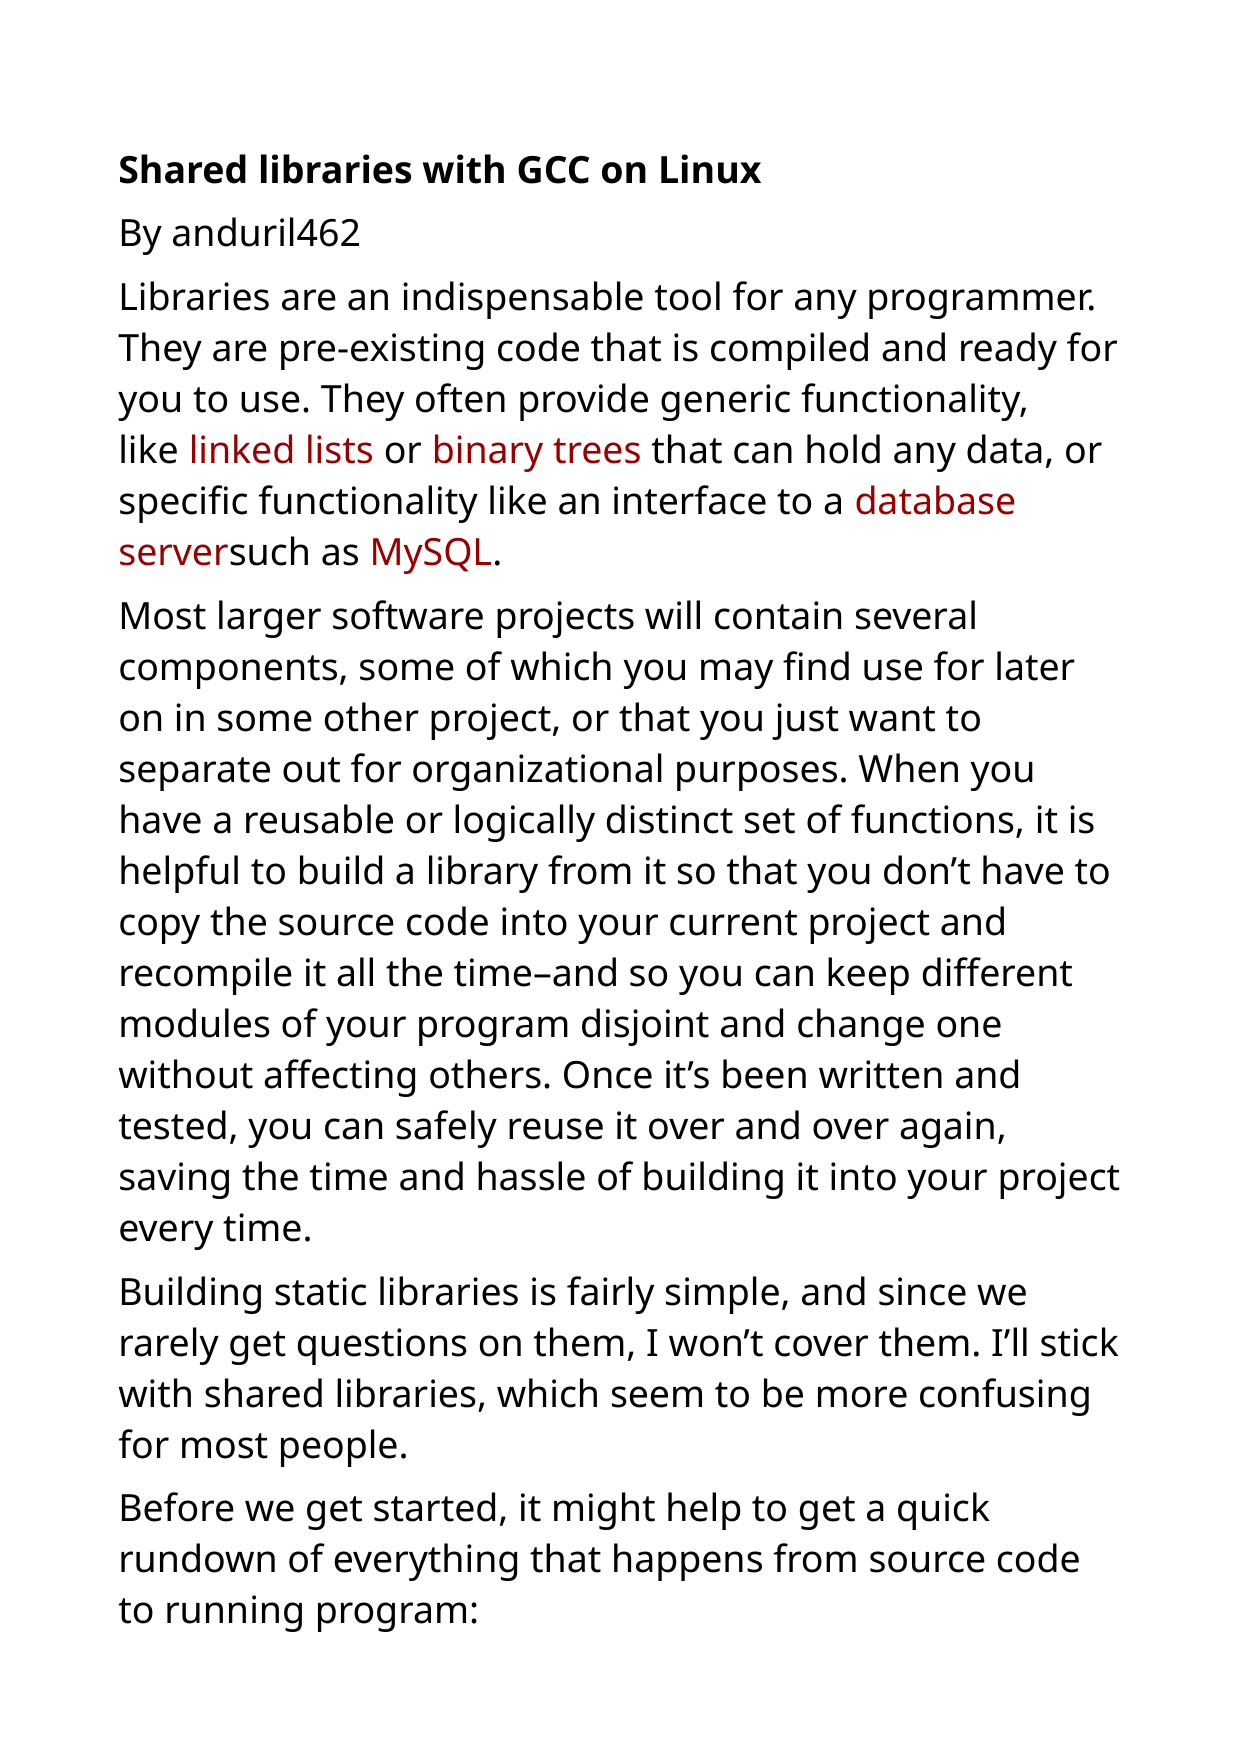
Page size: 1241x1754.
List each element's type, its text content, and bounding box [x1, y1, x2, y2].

text Before we get started, it might help to get a quick rundown of everything that happens from source code to running program: [118, 1482, 1122, 1635]
subtitle Shared libraries with GCC on Linux [118, 143, 1122, 194]
text Most larger software projects will contain several components, some of which you may find use for later on in some other project, or that you just want to separate out for organizational purposes. When you have a reusable or logically distinct set of functions, it is helpful to build a library from it so that you don’t have to copy the source code into your current project and recompile it all the time–and so you can keep different modules of your program disjoint and change one without affecting others. Once it’s been written and tested, you can safely reuse it over and over again, saving the time and hassle of building it into your project every time. [118, 589, 1122, 1252]
text By anduril462 [118, 207, 1122, 258]
text Libraries are an indispensable tool for any programmer. They are pre-existing code that is compiled and ready for you to use. They often provide generic functionality, like linked lists or binary trees that can hold any data, or specific functionality like an interface to a database serversuch as MySQL. [118, 270, 1122, 576]
text Building static libraries is fairly simple, and since we rarely get questions on them, I won’t cover them. I’ll stick with shared libraries, which seem to be more confusing for most people. [118, 1265, 1122, 1469]
